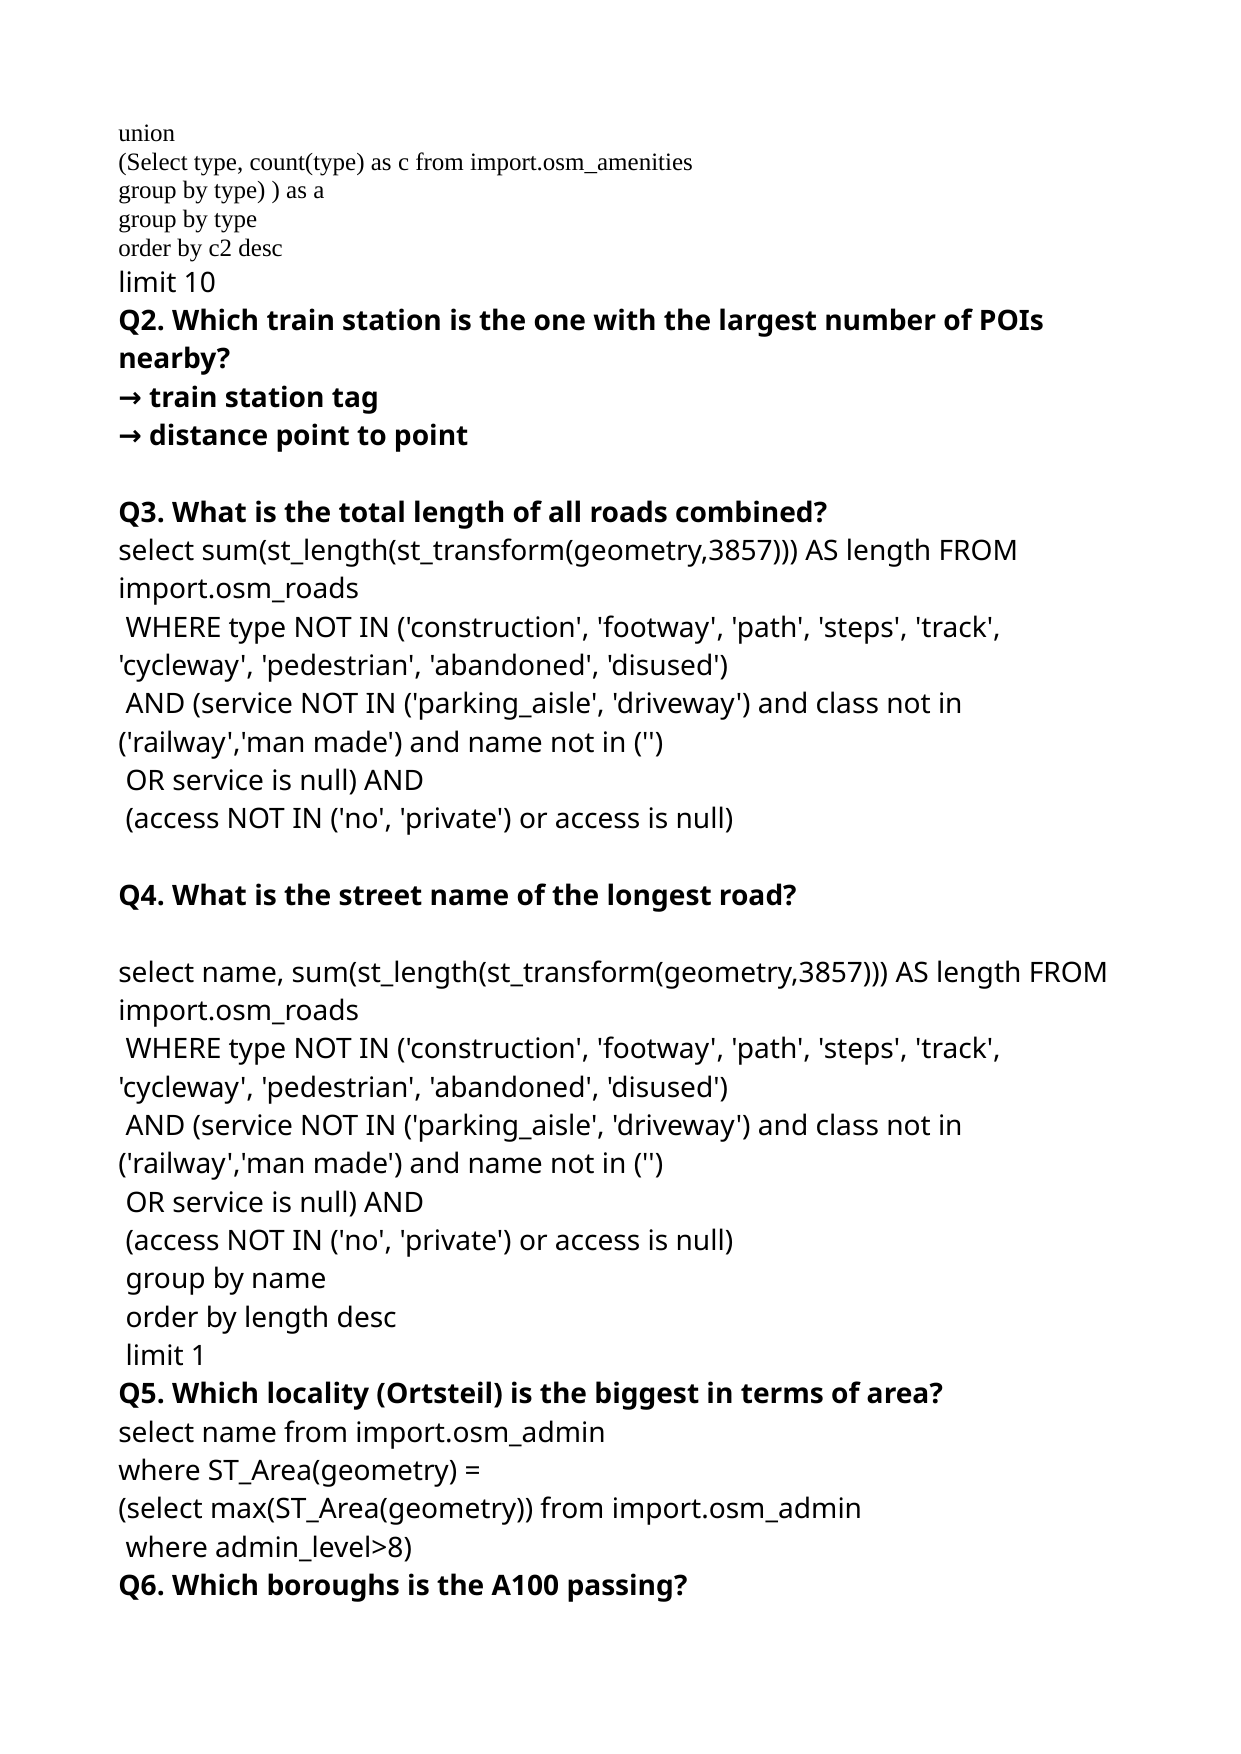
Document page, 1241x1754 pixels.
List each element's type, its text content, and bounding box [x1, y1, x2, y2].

text (Select type, count(type) as c from import.osm_amenities [118, 147, 1122, 176]
text select name, sum(st_length(st_transform(geometry,3857))) AS length FROM import.osm_roads [118, 952, 1122, 1028]
text limit 1 [118, 1335, 1122, 1373]
text Q3. What is the total length of all roads combined? [118, 492, 1122, 530]
text Q2. Which train station is the one with the largest number of POIs nearby? [118, 300, 1122, 377]
text WHERE type NOT IN ('construction', 'footway', 'path', 'steps', 'track', 'cycleway', 'pedestrian', 'abandoned', 'disused') [118, 607, 1122, 683]
text order by c2 desc [118, 233, 1122, 262]
text WHERE type NOT IN ('construction', 'footway', 'path', 'steps', 'track', 'cycleway', 'pedestrian', 'abandoned', 'disused') [118, 1028, 1122, 1105]
text group by type) ) as a [118, 176, 1122, 204]
text Q6. Which boroughs is the A100 passing? [118, 1565, 1122, 1603]
text AND (service NOT IN ('parking_aisle', 'driveway') and class not in ('railway','man made') and name not in ('') [118, 683, 1122, 760]
text group by type [118, 204, 1122, 233]
text (select max(ST_Area(geometry)) from import.osm_admin [118, 1488, 1122, 1527]
text AND (service NOT IN ('parking_aisle', 'driveway') and class not in ('railway','man made') and name not in ('') [118, 1105, 1122, 1182]
text group by name [118, 1258, 1122, 1297]
text order by length desc [118, 1297, 1122, 1335]
text (access NOT IN ('no', 'private') or access is null) [118, 1220, 1122, 1258]
text union [118, 118, 1122, 147]
text select sum(st_length(st_transform(geometry,3857))) AS length FROM import.osm_roads [118, 530, 1122, 607]
text limit 10 [118, 262, 1122, 300]
text OR service is null) AND [118, 760, 1122, 798]
text (access NOT IN ('no', 'private') or access is null) [118, 798, 1122, 837]
text Q4. What is the street name of the longest road? [118, 875, 1122, 913]
text → distance point to point [118, 415, 1122, 453]
text select name from import.osm_admin [118, 1412, 1122, 1450]
text where admin_level>8) [118, 1527, 1122, 1565]
text Q5. Which locality (Ortsteil) is the biggest in terms of area? [118, 1373, 1122, 1412]
text where ST_Area(geometry) = [118, 1450, 1122, 1488]
text → train station tag [118, 377, 1122, 415]
text OR service is null) AND [118, 1182, 1122, 1220]
